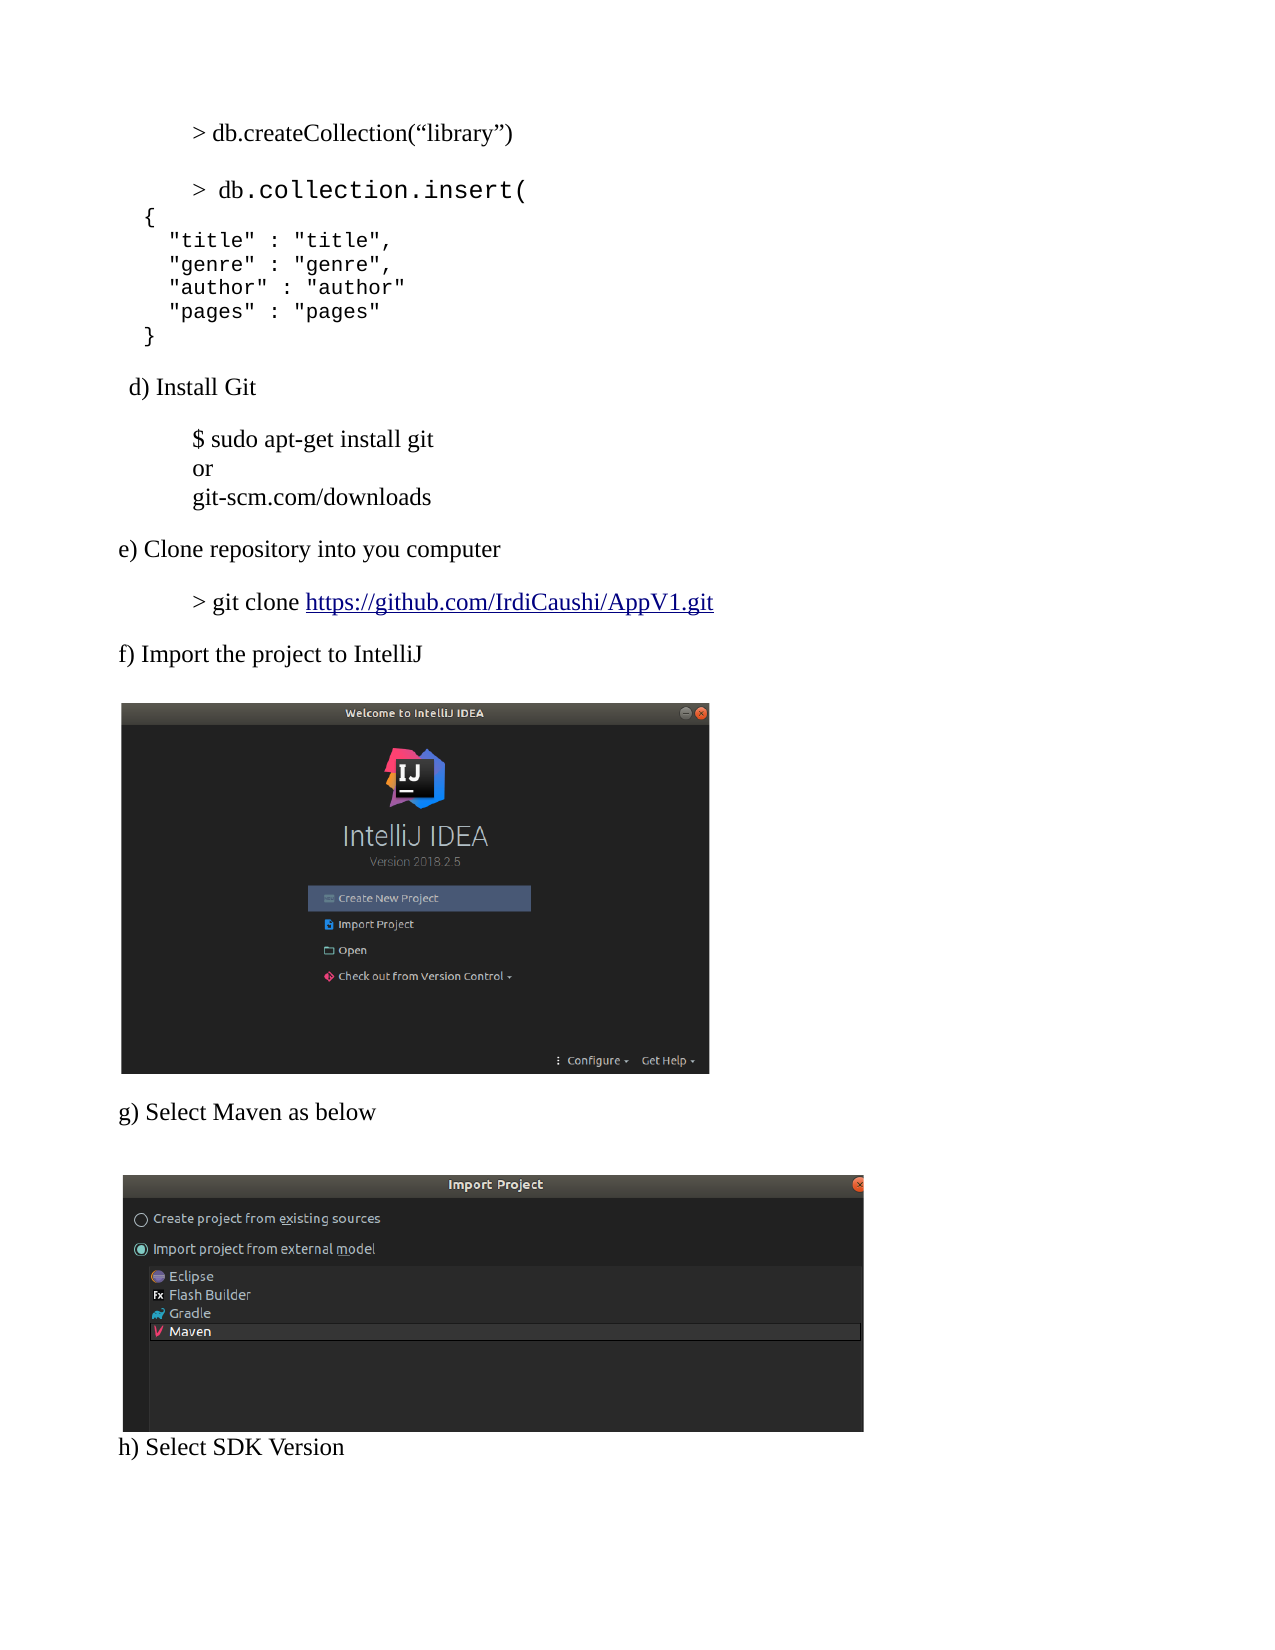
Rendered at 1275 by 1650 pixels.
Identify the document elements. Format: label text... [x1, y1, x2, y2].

text } [118, 325, 1157, 348]
picture [122, 1175, 864, 1432]
text f) Import the project to IntelliJ [118, 639, 1157, 668]
text { [118, 206, 1157, 230]
text h) Select SDK Version [118, 1173, 1157, 1461]
text "author" : "author" [118, 277, 1157, 301]
text g) Select Maven as below [118, 1097, 1157, 1126]
text "pages" : "pages" [118, 301, 1157, 325]
text or [118, 453, 1157, 482]
text "title" : "title", [118, 230, 1157, 254]
text e) Clone repository into you computer [118, 534, 1157, 563]
text > db.collection.insert( [118, 176, 1157, 206]
picture [121, 703, 710, 1074]
text d) Install Git [118, 372, 1157, 401]
text git-scm.com/downloads [118, 482, 1157, 511]
text "genre" : "genre", [118, 254, 1157, 277]
text $ sudo apt-get install git [118, 424, 1157, 453]
text > db.createCollection(“library”) [118, 118, 1157, 147]
text > git clone https://github.com/IrdiCaushi/AppV1.git [118, 587, 1157, 615]
